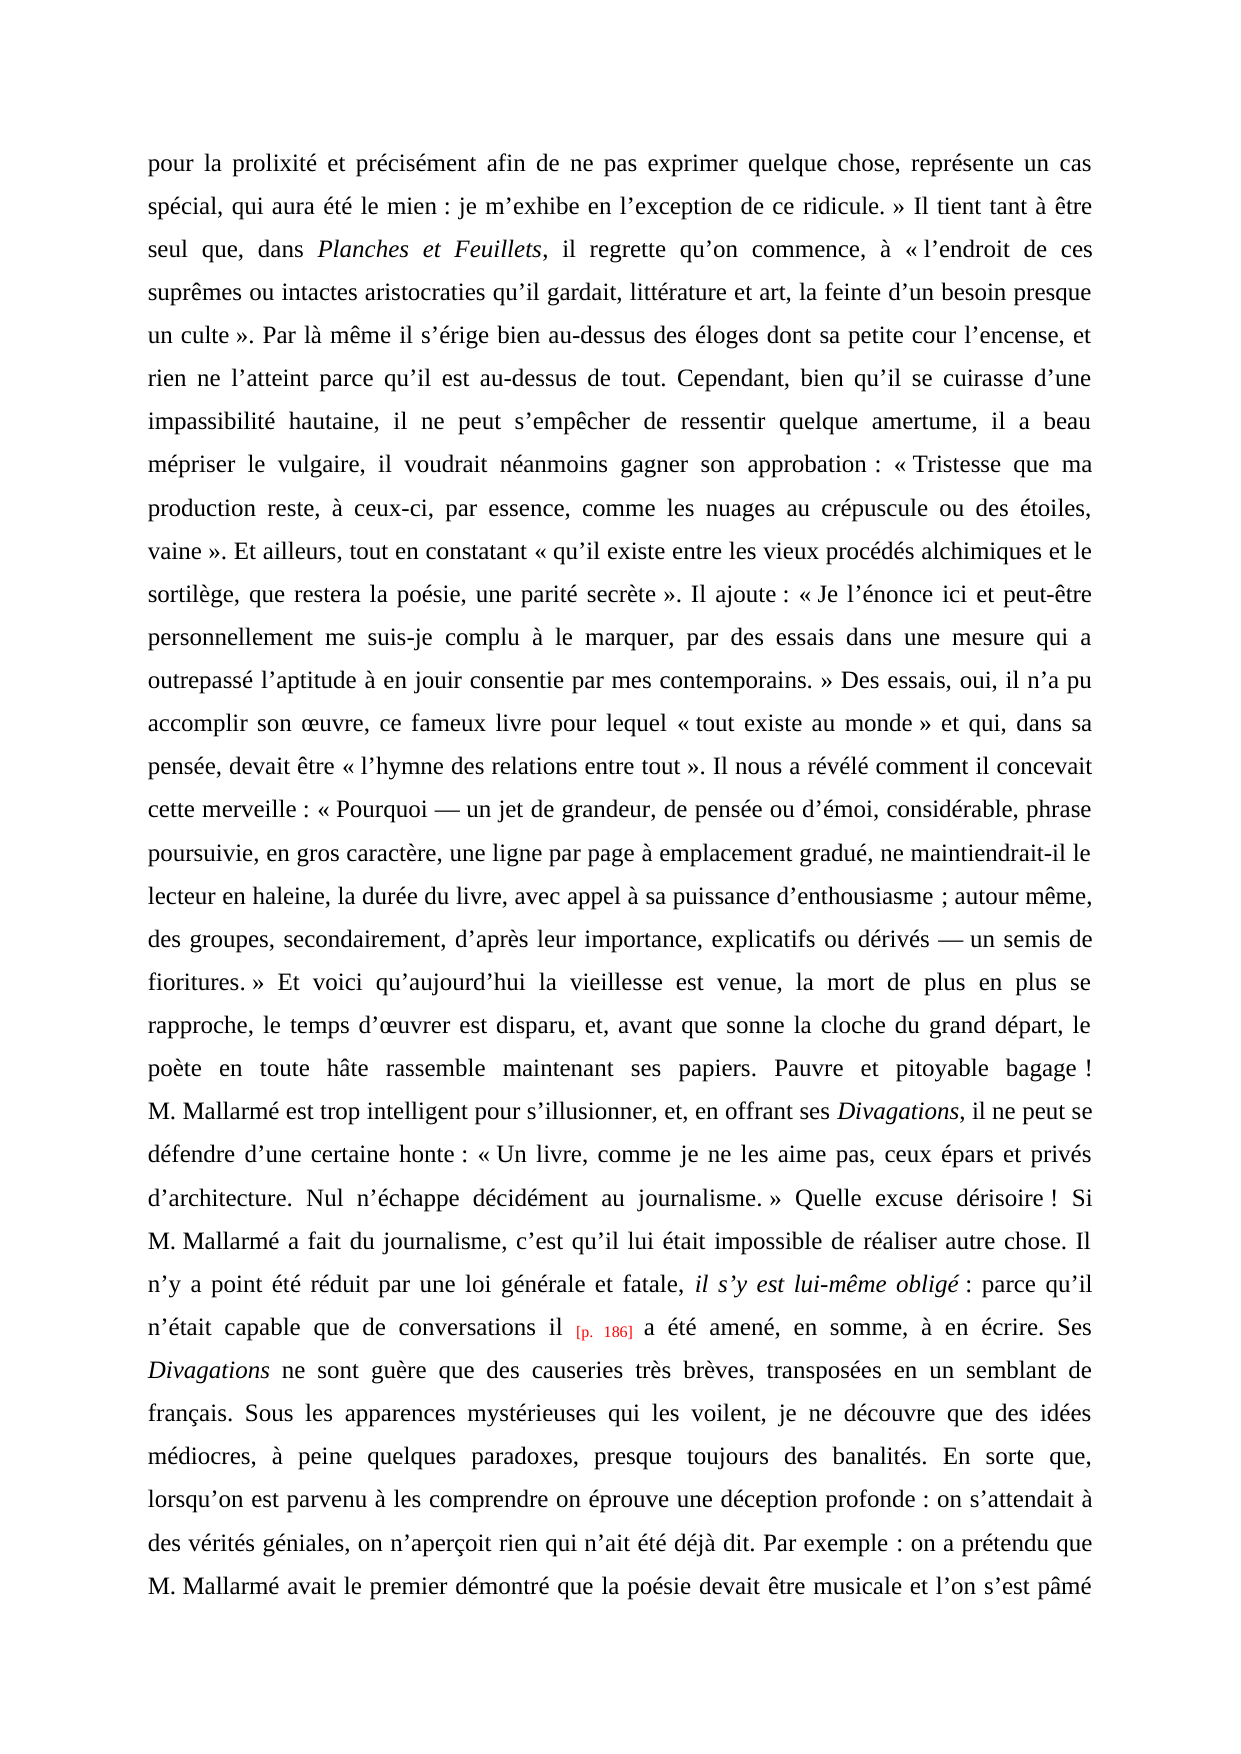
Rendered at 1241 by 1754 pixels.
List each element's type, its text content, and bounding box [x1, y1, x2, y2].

text pour la prolixité et précisément afin de ne pas exprimer quelque chose, représente un cas spécial, qui aura été le mien : je m’exhibe en l’exception de ce ridicule. » Il tient tant à être seul que, dans Planches et Feuillets, il regrette qu’on commence, à « l’endroit de ces suprêmes ou intactes aristocraties qu’il gardait, littérature et art, la feinte d’un besoin presque un culte ». Par là même il s’érige bien au-dessus des éloges dont sa petite cour l’encense, et rien ne l’atteint parce qu’il est au-dessus de tout. Cependant, bien qu’il se cuirasse d’une impassibilité hautaine, il ne peut s’empêcher de ressentir quelque amertume, il a beau mépriser le vulgaire, il voudrait néanmoins gagner son approbation : « Tristesse que ma production reste, à ceux-ci, par essence, comme les nuages au crépuscule ou des étoiles, vaine ». Et ailleurs, tout en constatant « qu’il existe entre les vieux procédés alchimiques et le sortilège, que restera la poésie, une parité secrète ». Il ajoute : « Je l’énonce ici et peut-être personnellement me suis-je complu à le marquer, par des essais dans une mesure qui a outrepassé l’aptitude à en jouir consentie par mes contemporains. » Des essais, oui, il n’a pu accomplir son œuvre, ce fameux livre pour lequel « tout existe au monde » et qui, dans sa pensée, devait être « l’hymne des relations entre tout ». Il nous a révélé comment il concevait cette merveille : « Pourquoi — un jet de grandeur, de pensée ou d’émoi, considérable, phrase poursuivie, en gros caractère, une ligne par page à emplacement gradué, ne maintiendrait-il le lecteur en haleine, la durée du livre, avec appel à sa puissance d’enthousiasme ; autour même, des groupes, secondairement, d’après leur importance, explicatifs ou dérivés — un semis de fioritures. » Et voici qu’aujourd’hui la vieillesse est venue, la mort de plus en plus se rapproche, le temps d’œuvrer est disparu, et, avant que sonne la cloche du grand départ, le poète en toute hâte rassemble maintenant ses papiers. Pauvre et pitoyable bagage ! M. Mallarmé est trop intelligent pour s’illusionner, et, en offrant ses Divagations, il ne peut se défendre d’une certaine honte : « Un livre, comme je ne les aime pas, ceux épars et privés d’architecture. Nul n’échappe décidément au journalisme. » Quelle excuse dérisoire ! Si M. Mallarmé a fait du journalisme, c’est qu’il lui était impossible de réaliser autre chose. Il n’y a point été réduit par une loi générale et fatale, il s’y est lui-même obligé : parce qu’il n’était capable que de conversations il [p. 186] a été amené, en somme, à en écrire. Ses Divagations ne sont guère que des causeries très brèves, transposées en un semblant de français. Sous les apparences mystérieuses qui les voilent, je ne découvre que des idées médiocres, à peine quelques paradoxes, presque toujours des banalités. En sorte que, lorsqu’on est parvenu à les comprendre on éprouve une déception profonde : on s’attendait à des vérités géniales, on n’aperçoit rien qui n’ait été déjà dit. Par exemple : on a prétendu que M. Mallarmé avait le premier démontré que la poésie devait être musicale et l’on s’est pâmé [148, 148, 1093, 1599]
